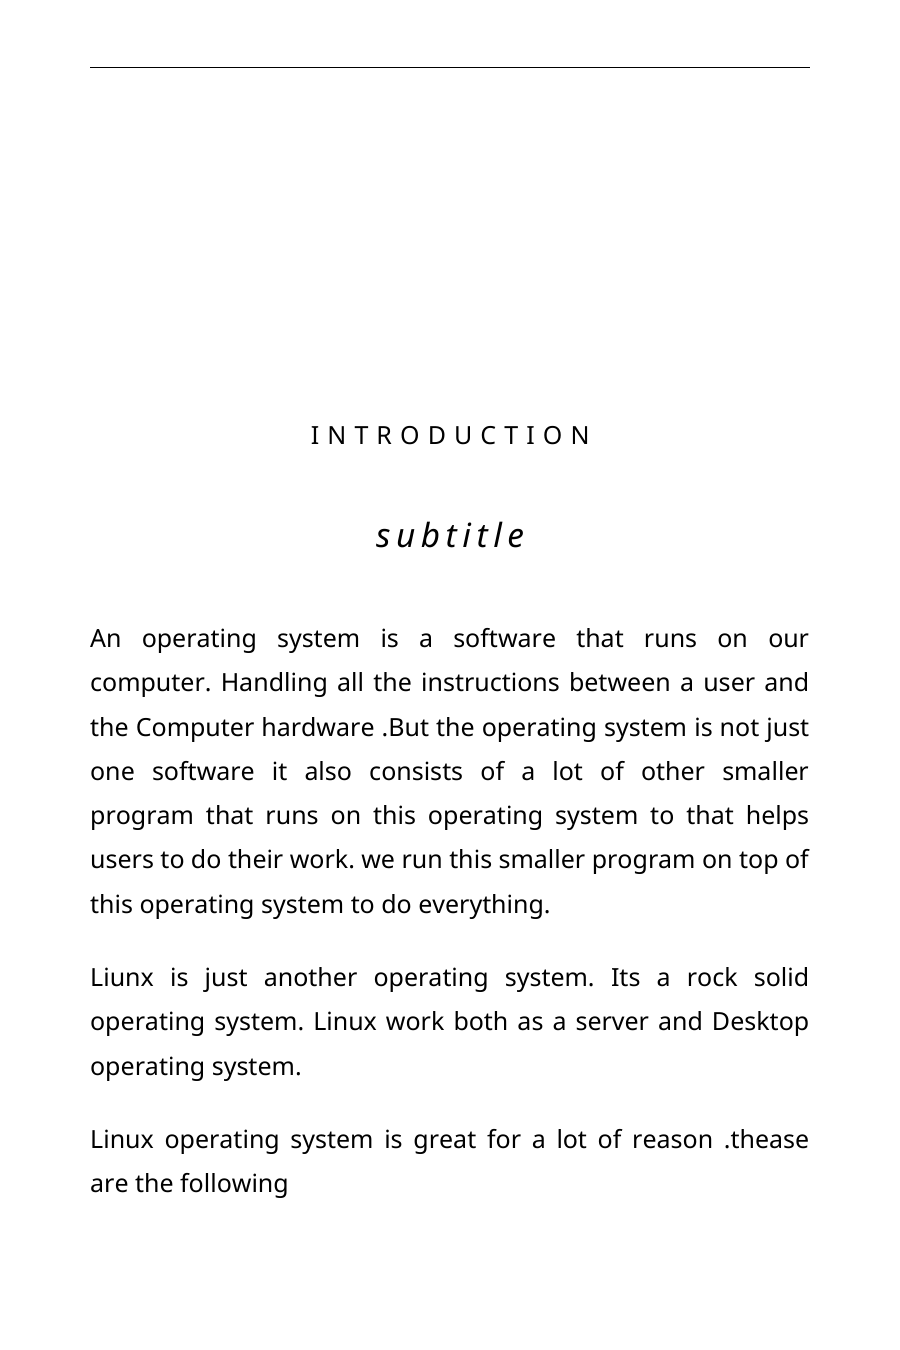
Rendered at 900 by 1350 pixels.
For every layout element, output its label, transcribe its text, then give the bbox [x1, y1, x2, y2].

text Linux operating system is great for a lot of reason .thease are the following [90, 1122, 810, 1200]
text An operating system is a software that runs on our computer. Handling all the instructions between a user and the Computer hardware .But the operating system is not just one software it also consists of a lot of other smaller program that runs on this operating system to that helps users to do their work. we run this smaller program on top of this operating system to do everything. [90, 621, 810, 920]
subtitle INTRODUCTION [90, 417, 810, 452]
text Liunx is just another operating system. Its a rock solid operating system. Linux work both as a server and Desktop operating system. [90, 960, 810, 1082]
text subtitle [90, 512, 810, 557]
